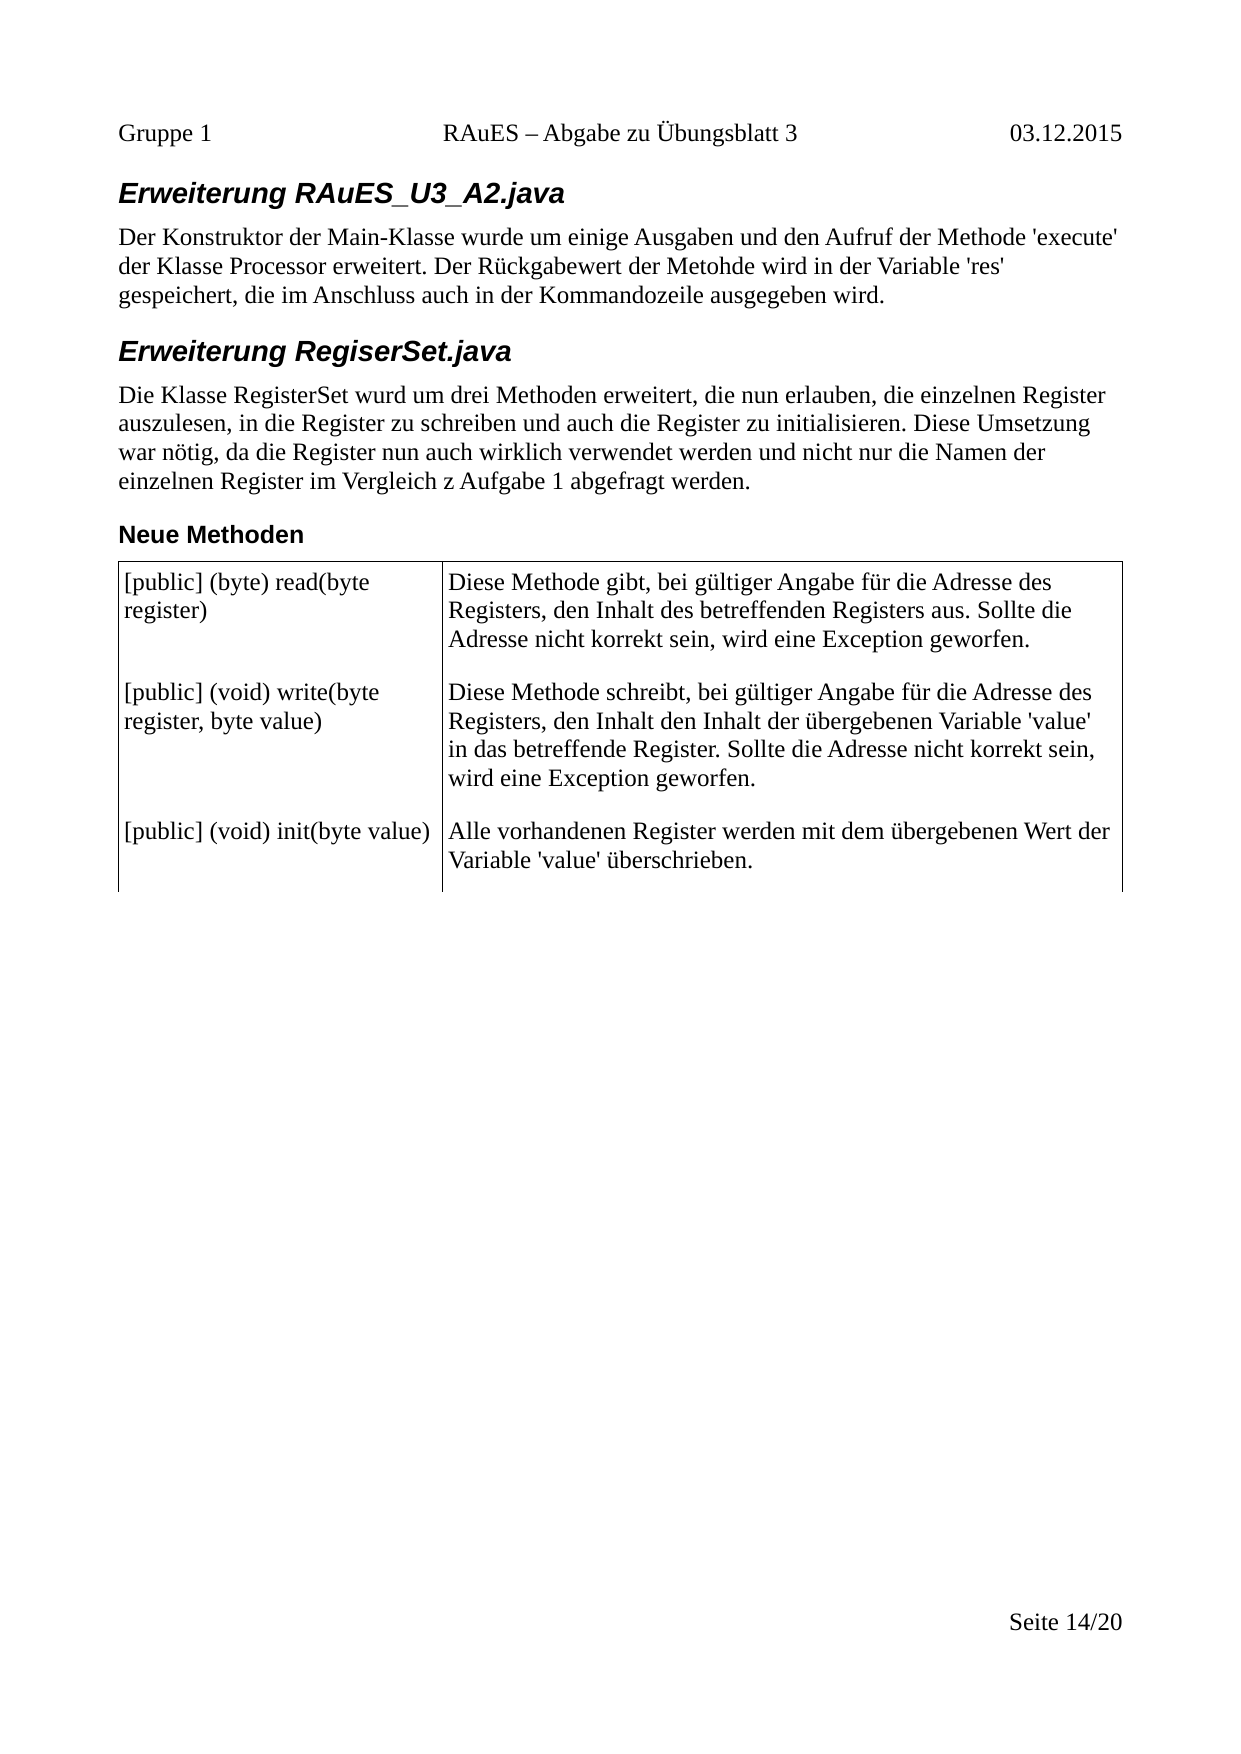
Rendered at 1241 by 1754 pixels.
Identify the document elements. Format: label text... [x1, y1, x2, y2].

table_cell Alle vorhandenen Register werden mit dem übergebenen Wert der Variable 'value' überschrieben. [443, 810, 1122, 892]
table_cell Diese Methode schreibt, bei gültiger Angabe für die Adresse des Registers, den Inhalt den Inhalt der übergebenen Variable 'value' in das betreffende Register. Sollte die Adresse nicht korrekt sein, wird eine Exception geworfen. [443, 671, 1122, 810]
table_cell [public] (void) init(byte value) [119, 810, 442, 892]
table_cell [public] (void) write(byte register, byte value) [119, 671, 442, 810]
text Die Klasse RegisterSet wurd um drei Methoden erweitert, die nun erlauben, die einzelnen Register auszulesen, in die Register zu schreiben und auch die Register zu initialisieren. Diese Umsetzung war nötig, da die Register nun auch wirklich verwendet werden und nicht nur die Namen der einzelnen Register im Vergleich z Aufgabe 1 abgefragt werden. [118, 380, 1122, 495]
table_header [public] (byte) read(byte register) [119, 562, 442, 671]
text Der Konstruktor der Main-Klasse wurde um einige Ausgaben und den Aufruf der Methode 'execute' der Klasse Processor erweitert. Der Rückgabewert der Metohde wird in der Variable 'res' gespeichert, die im Anschluss auch in der Kommandozeile ausgegeben wird. [118, 222, 1122, 309]
subtitle Neue Methoden [118, 520, 1122, 548]
subtitle Erweiterung RegiserSet.java [118, 334, 1122, 367]
subtitle Erweiterung RAuES_U3_A2.java [118, 176, 1122, 210]
table_header Diese Methode gibt, bei gültiger Angabe für die Adresse des Registers, den Inhalt des betreffenden Registers aus. Sollte die Adresse nicht korrekt sein, wird eine Exception geworfen. [443, 562, 1122, 671]
